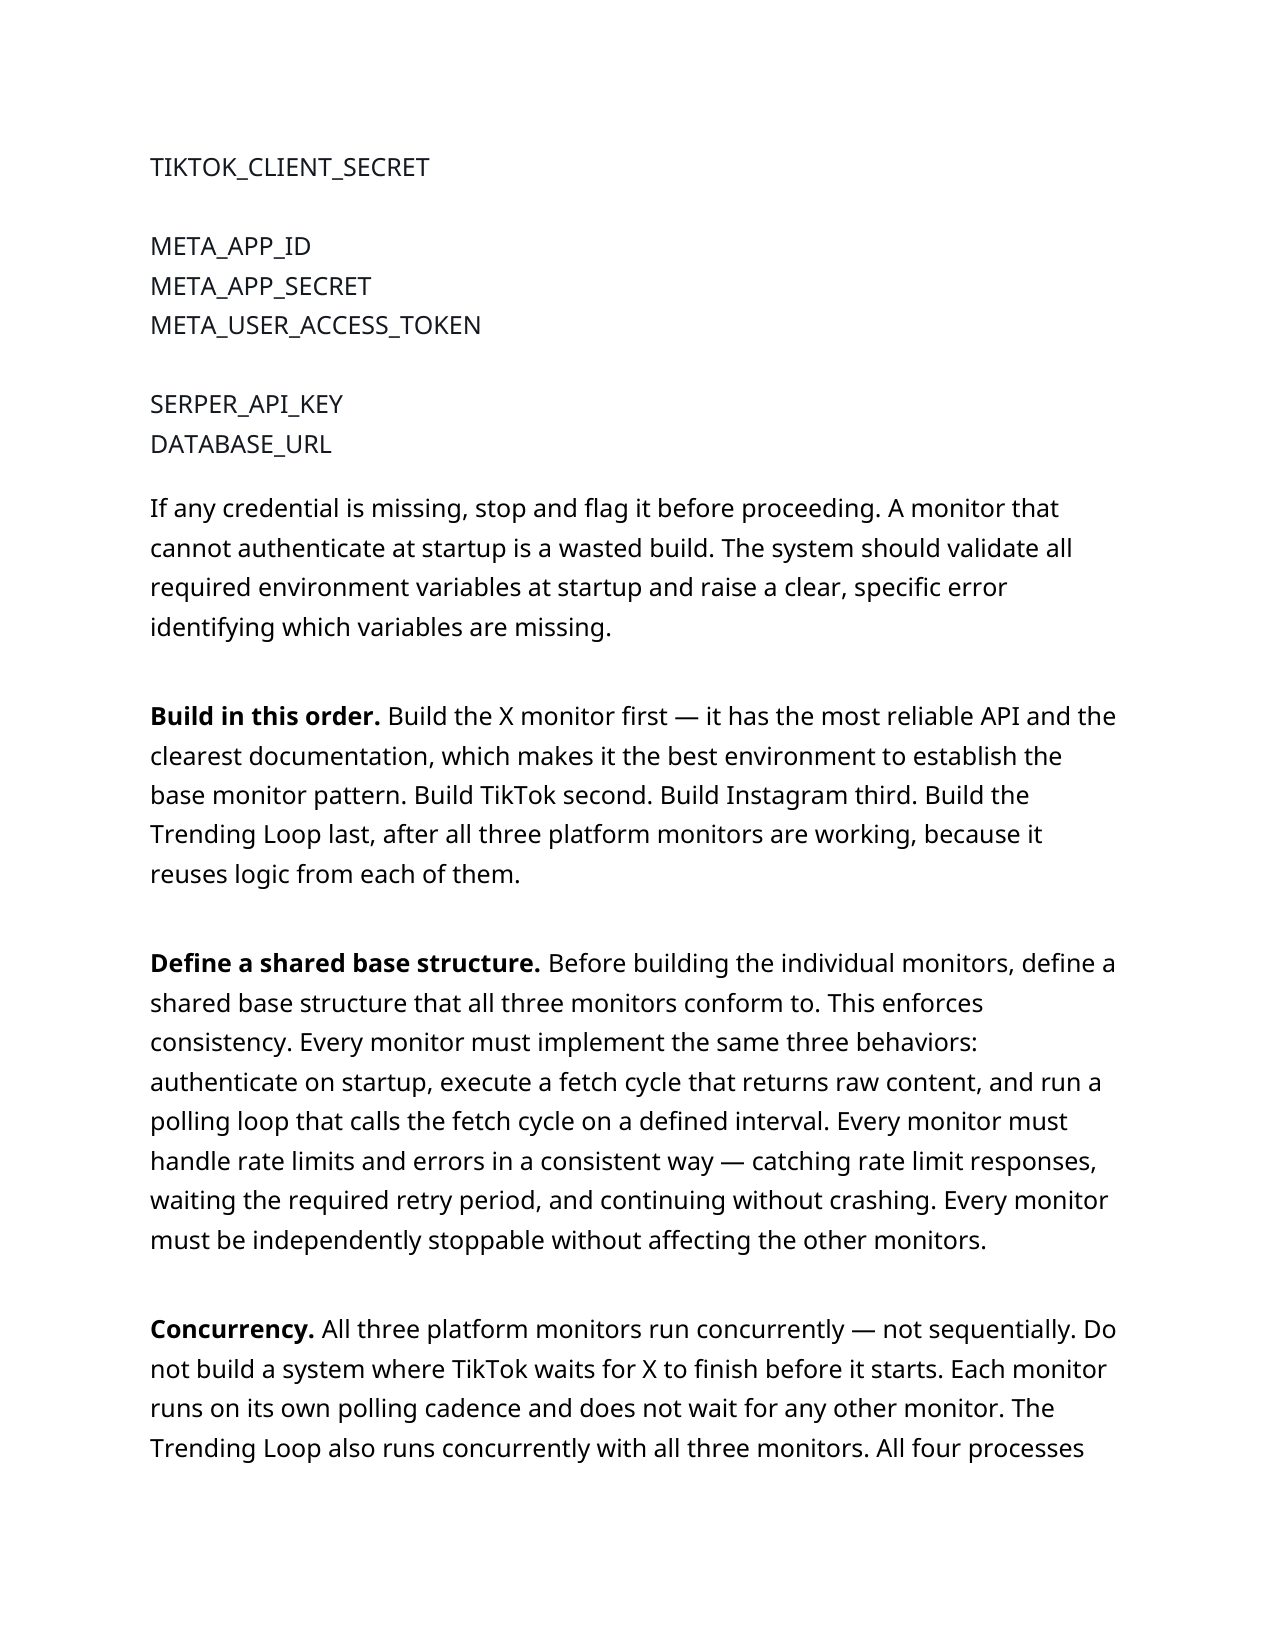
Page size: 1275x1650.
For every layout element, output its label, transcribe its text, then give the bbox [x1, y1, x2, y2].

text If any credential is missing, stop and flag it before proceeding. A monitor that cannot authenticate at startup is a wasted build. The system should validate all required environment variables at startup and raise a clear, specific error identifying which variables are missing. [150, 491, 1125, 643]
text Concurrency. All three platform monitors run concurrently — not sequentially. Do not build a system where TikTok waits for X to finish before it starts. Each monitor runs on its own polling cadence and does not wait for any other monitor. The Trending Loop also runs concurrently with all three monitors. All four processes [150, 1312, 1125, 1464]
text Build in this order. Build the X monitor first — it has the most reliable API and the clearest documentation, which makes it the best environment to establish the base monitor pattern. Build TikTok second. Build Instagram third. Build the Trending Loop last, after all three platform monitors are working, because it reuses logic from each of them. [150, 699, 1125, 891]
text Define a shared base structure. Before building the individual monitors, define a shared base structure that all three monitors conform to. This enforces consistency. Every monitor must implement the same three behaviors: authenticate on startup, execute a fetch cycle that returns raw content, and run a polling loop that calls the fetch cycle on a defined interval. Every monitor must handle rate limits and errors in a consistent way — catching rate limit responses, waiting the required retry period, and continuing without crashing. Every monitor must be independently stoppable without affecting the other monitors. [150, 946, 1125, 1257]
text TIKTOK_CLIENT_SECRET META_APP_ID META_APP_SECRET META_USER_ACCESS_TOKEN SERPER_API_KEY DATABASE_URL [150, 150, 1125, 460]
